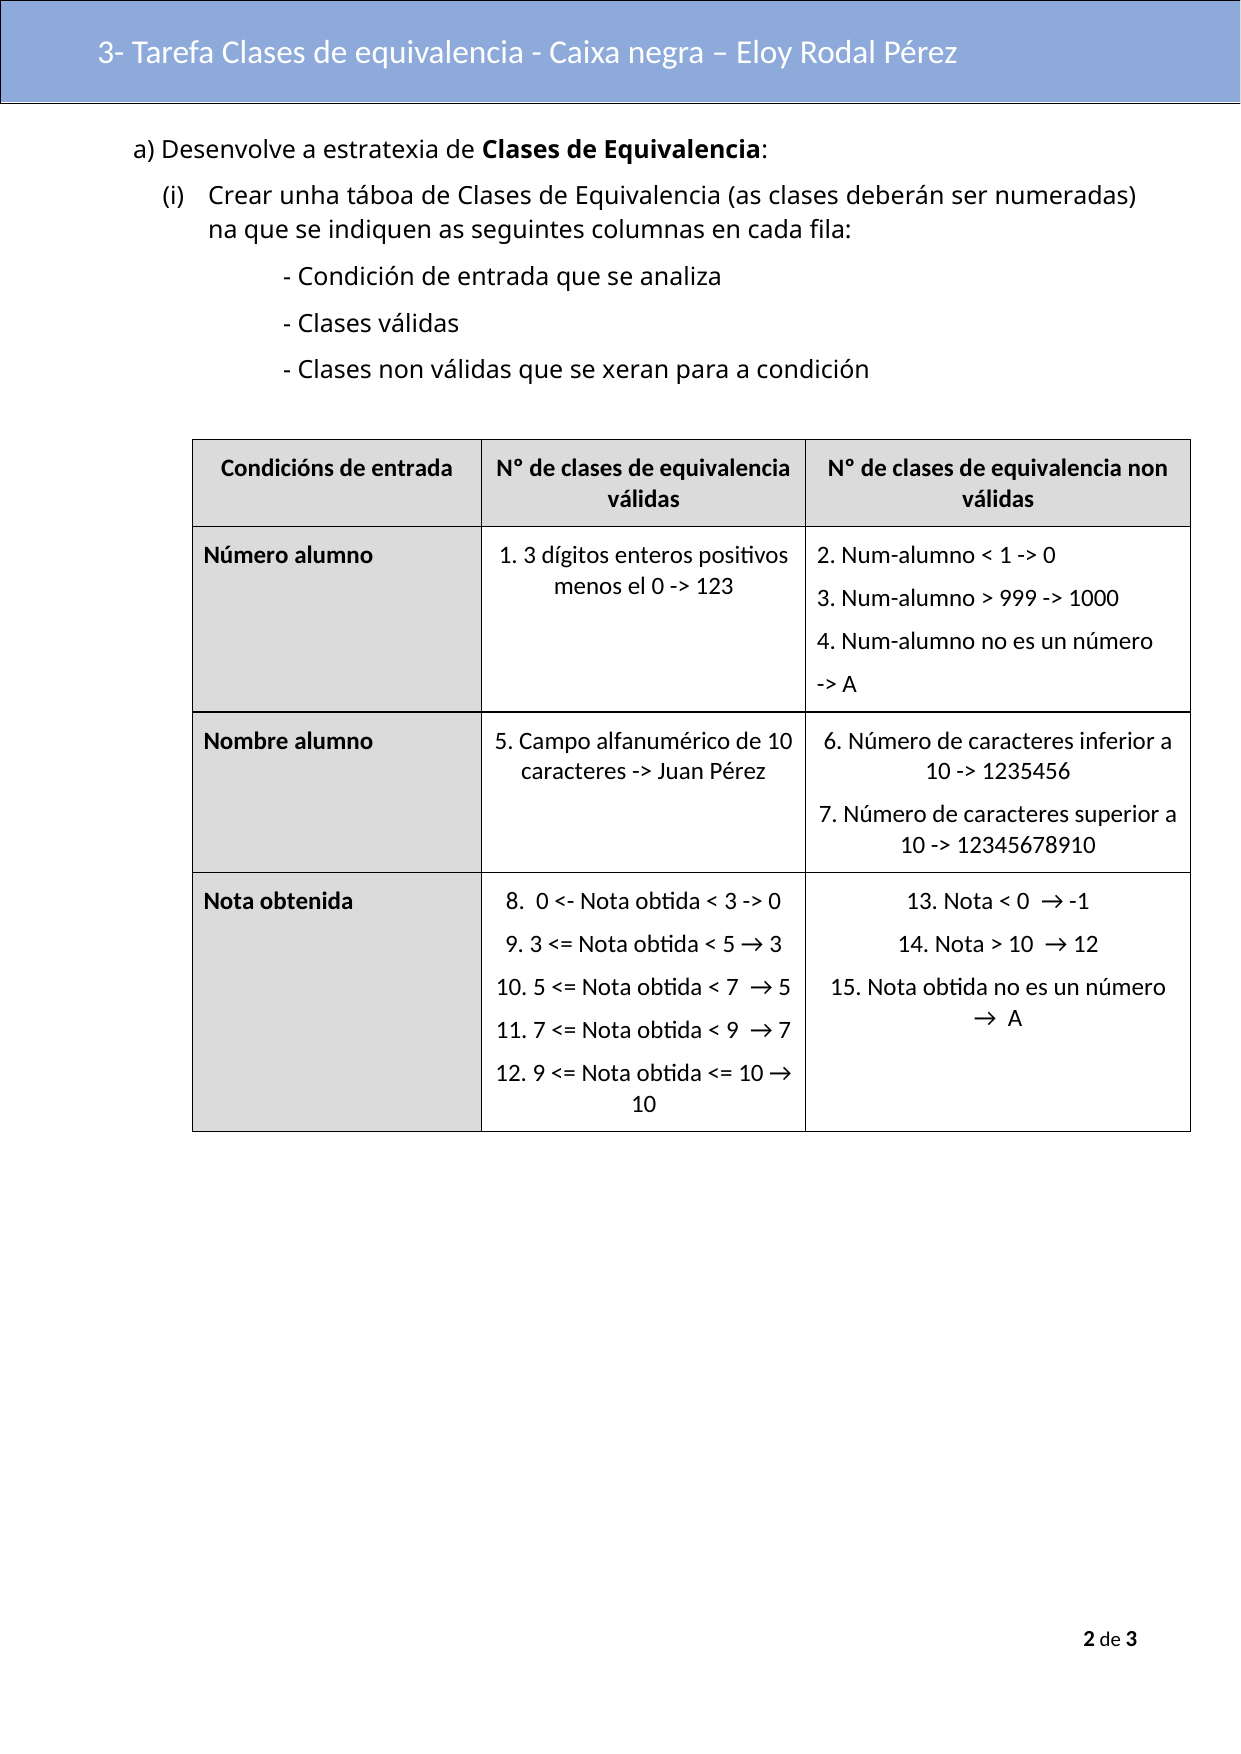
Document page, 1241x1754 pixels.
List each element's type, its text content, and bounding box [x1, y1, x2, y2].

table_header Nº de clases de equivalencia válidas [482, 440, 805, 526]
list Crear unha táboa de Clases de Equivalencia (as clases deberán ser numeradas) na que se indiquen as seguintes columnas en cada fila: [162, 178, 1137, 246]
table_cell 8. 0 <- Nota obtida < 3 -> 0 9. 3 <= Nota obtida < 5 → 3 10. 5 <= Nota obtida < 7 → 5 11. 7 <= Nota obtida < 9 → 7 12. 9 <= Nota obtida <= 10 → 10 [482, 873, 805, 1131]
table_cell Nota obtenida [193, 873, 481, 1131]
table_cell 2. Num-alumno < 1 -> 0 3. Num-alumno > 999 -> 1000 4. Num-alumno no es un número -> A [806, 527, 1190, 711]
table_cell 1. 3 dígitos enteros positivos menos el 0 -> 123 [482, 527, 805, 711]
text a) Desenvolve a estratexia de Clases de Equivalencia: [133, 131, 1137, 166]
table_cell Número alumno [193, 527, 481, 711]
table_cell 6. Número de caracteres inferior a 10 -> 1235456 7. Número de caracteres superior a 10 -> 12345678910 [806, 713, 1190, 872]
table_header Nº de clases de equivalencia non válidas [806, 440, 1190, 526]
table_cell 13. Nota < 0 → -1 14. Nota > 10 → 12 15. Nota obtida no es un número → A [806, 873, 1190, 1131]
text - Clases non válidas que se xeran para a condición [283, 352, 1137, 386]
table_header Condicións de entrada [193, 440, 481, 526]
table_cell 5. Campo alfanumérico de 10 caracteres -> Juan Pérez [482, 713, 805, 872]
text - Clases válidas [283, 305, 1137, 339]
table_cell Nombre alumno [193, 713, 481, 872]
text - Condición de entrada que se analiza [283, 259, 1137, 293]
